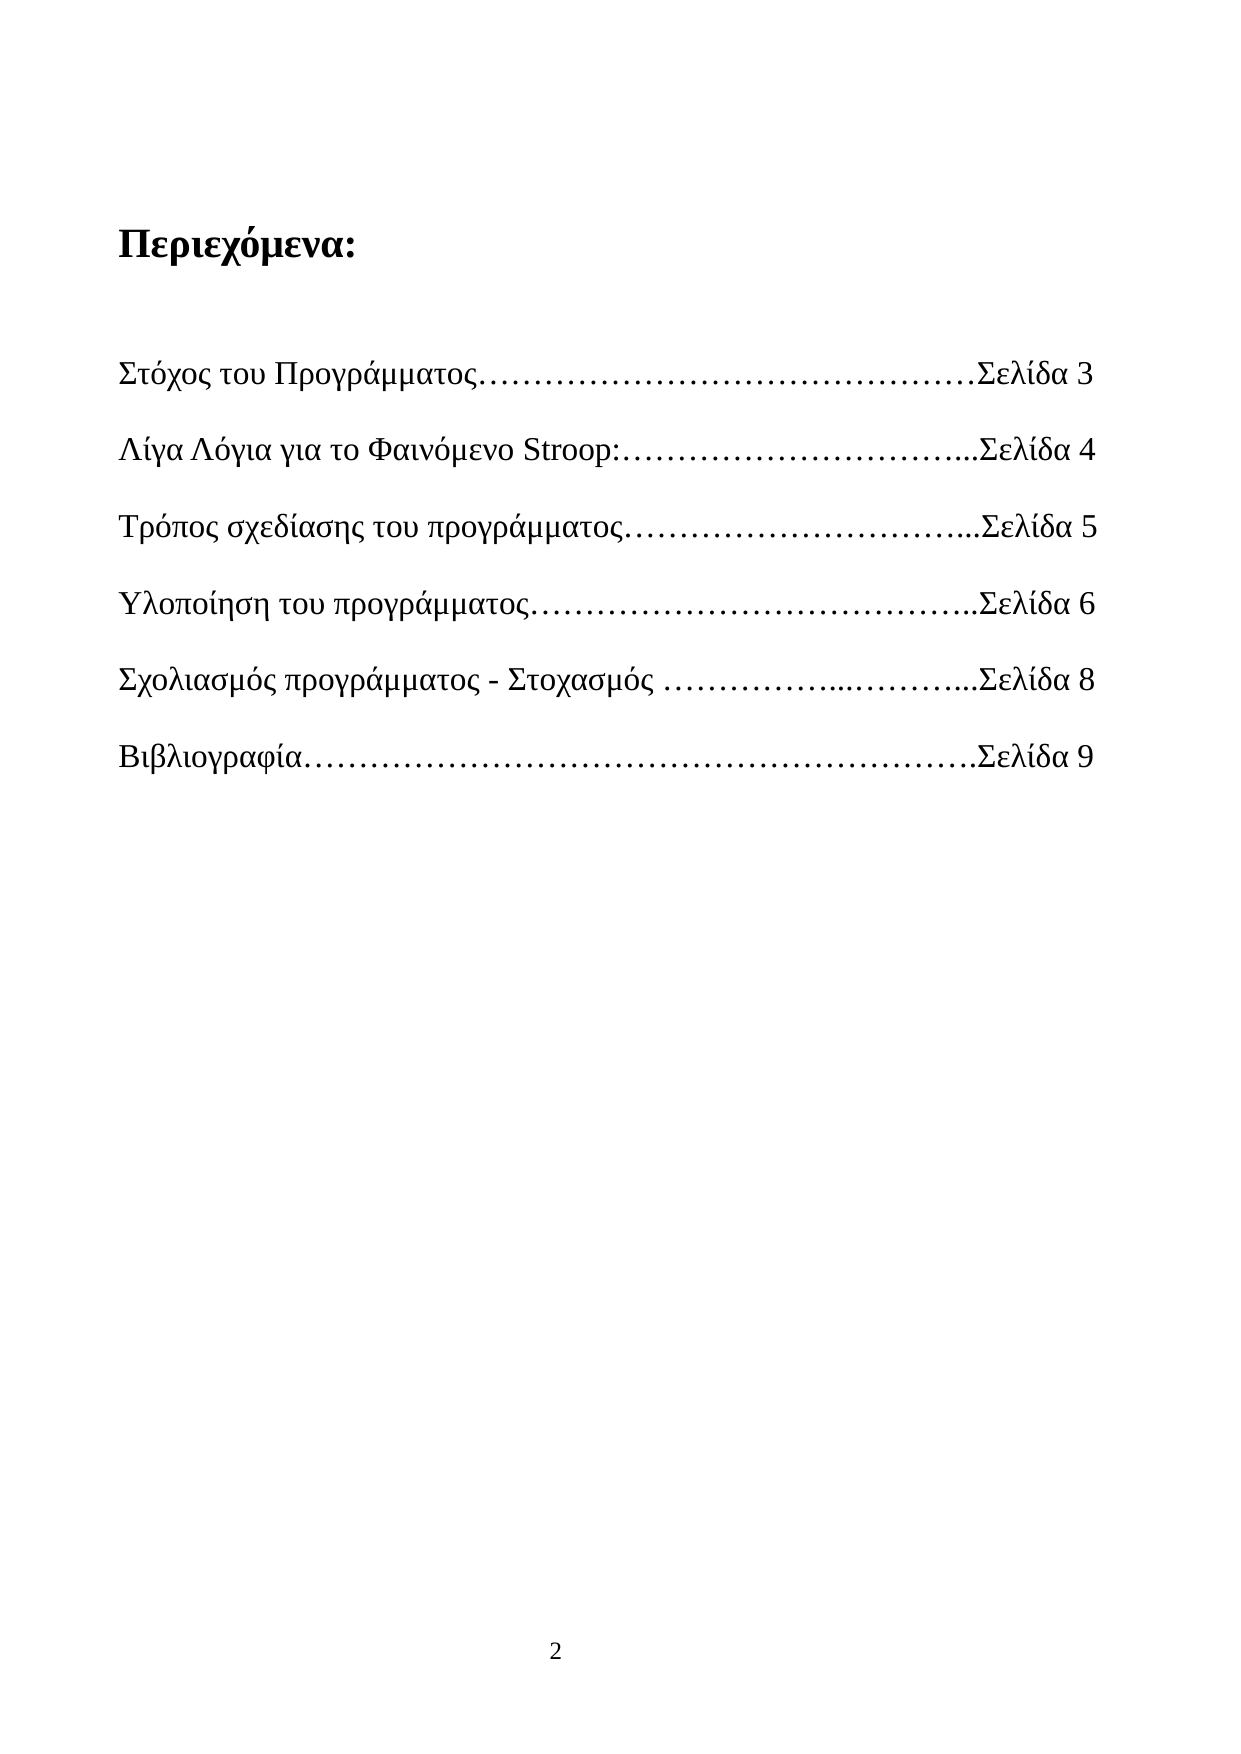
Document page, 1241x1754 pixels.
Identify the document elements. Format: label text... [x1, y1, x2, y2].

text Βιβλιογραφία…………………………………………………….Σελίδα 9 [118, 736, 1122, 774]
text Λίγα Λόγια για το Φαινόμενο Stroop:…………………………...Σελίδα 4 [118, 429, 1122, 468]
text Σχολιασμός προγράμματος - Στοχασμός ……………...………...Σελίδα 8 [118, 659, 1122, 698]
text Περιεχόμενα: [118, 219, 1122, 267]
text Στόχος του Προγράμματος………………………………………Σελίδα 3 [118, 353, 1122, 391]
text Τρόπος σχεδίασης του προγράμματος…………………………...Σελίδα 5 [118, 506, 1122, 544]
text Υλοποίηση του προγράμματος…………………………………..Σελίδα 6 [118, 583, 1122, 621]
